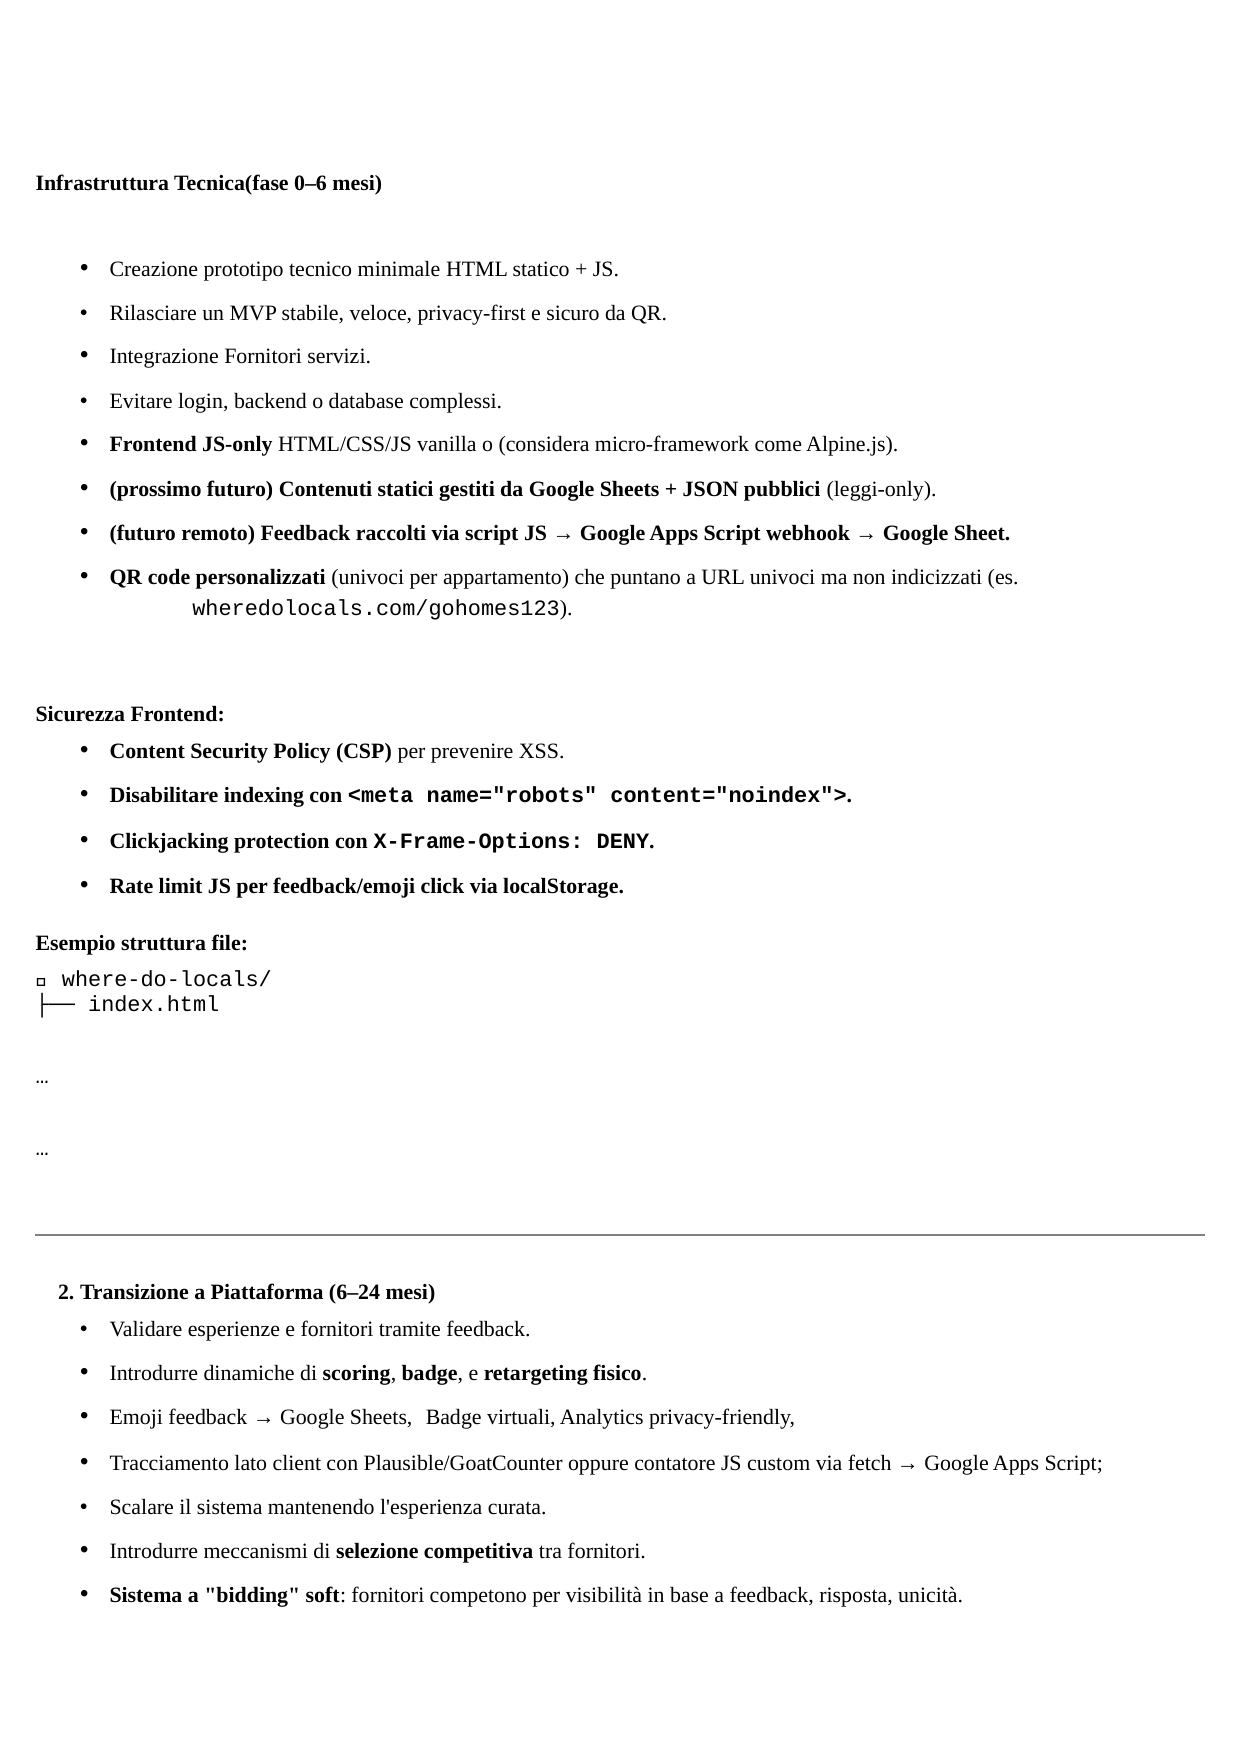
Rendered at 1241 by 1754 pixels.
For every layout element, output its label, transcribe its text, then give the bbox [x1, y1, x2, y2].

subtitle Sicurezza Frontend: [35, 701, 1205, 726]
list Creazione prototipo tecnico minimale HTML statico + JS. [80, 256, 1205, 282]
list Evitare login, backend o database complessi. [80, 388, 1205, 413]
list Sistema a "bidding" soft: fornitori competono per visibilità in base a feedback, risposta, unicità. [80, 1582, 1205, 1608]
list Validare esperienze e fornitori tramite feedback. [80, 1316, 1205, 1342]
list Rilasciare un MVP stabile, veloce, privacy-first e sicuro da QR. [80, 300, 1205, 325]
text … [35, 1065, 1205, 1090]
subtitle Infrastruttura Tecnica(fase 0–6 mesi) [35, 170, 1205, 196]
list Disabilitare indexing con <meta name="robots" content="noindex">. [80, 782, 1205, 809]
text ├── index.html [42, 993, 1205, 1018]
list Clickjacking protection con X-Frame-Options: DENY. [80, 828, 1205, 855]
list (futuro remoto) Feedback raccolti via script JS → Google Apps Script webhook → Google Sheet. [80, 520, 1205, 546]
list QR code personalizzati (univoci per appartamento) che puntano a URL univoci ma non indicizzati (es. wheredolocals.com/gohomes123). [80, 564, 1205, 622]
list Integrazione Fornitori servizi. [80, 343, 1205, 369]
subtitle Esempio struttura file: [35, 930, 1205, 956]
list Scalare il sistema mantenendo l'esperienza curata. [80, 1494, 1205, 1519]
list (prossimo futuro) Contenuti statici gestiti da Google Sheets + JSON pubblici (leggi-only). [80, 476, 1205, 501]
text 📁 where-do-locals/ [35, 968, 1205, 993]
list Content Security Policy (CSP) per prevenire XSS. [80, 738, 1205, 764]
list Introdurre dinamiche di scoring, badge, e retargeting fisico. [80, 1360, 1205, 1386]
subtitle 🚀 2. Transizione a Piattaforma (6–24 mesi) [35, 1279, 1205, 1304]
list Tracciamento lato client con Plausible/GoatCounter oppure contatore JS custom via fetch → Google Apps Script; [80, 1450, 1205, 1476]
list Frontend JS-only HTML/CSS/JS vanilla o (considera micro-framework come Alpine.js). [80, 431, 1205, 457]
list Introdurre meccanismi di selezione competitiva tra fornitori. [80, 1538, 1205, 1563]
text … [35, 1137, 1205, 1162]
list Emoji feedback → Google Sheets, Badge virtuali, Analytics privacy-friendly, [80, 1404, 1205, 1431]
list Rate limit JS per feedback/emoji click via localStorage. [80, 873, 1205, 899]
